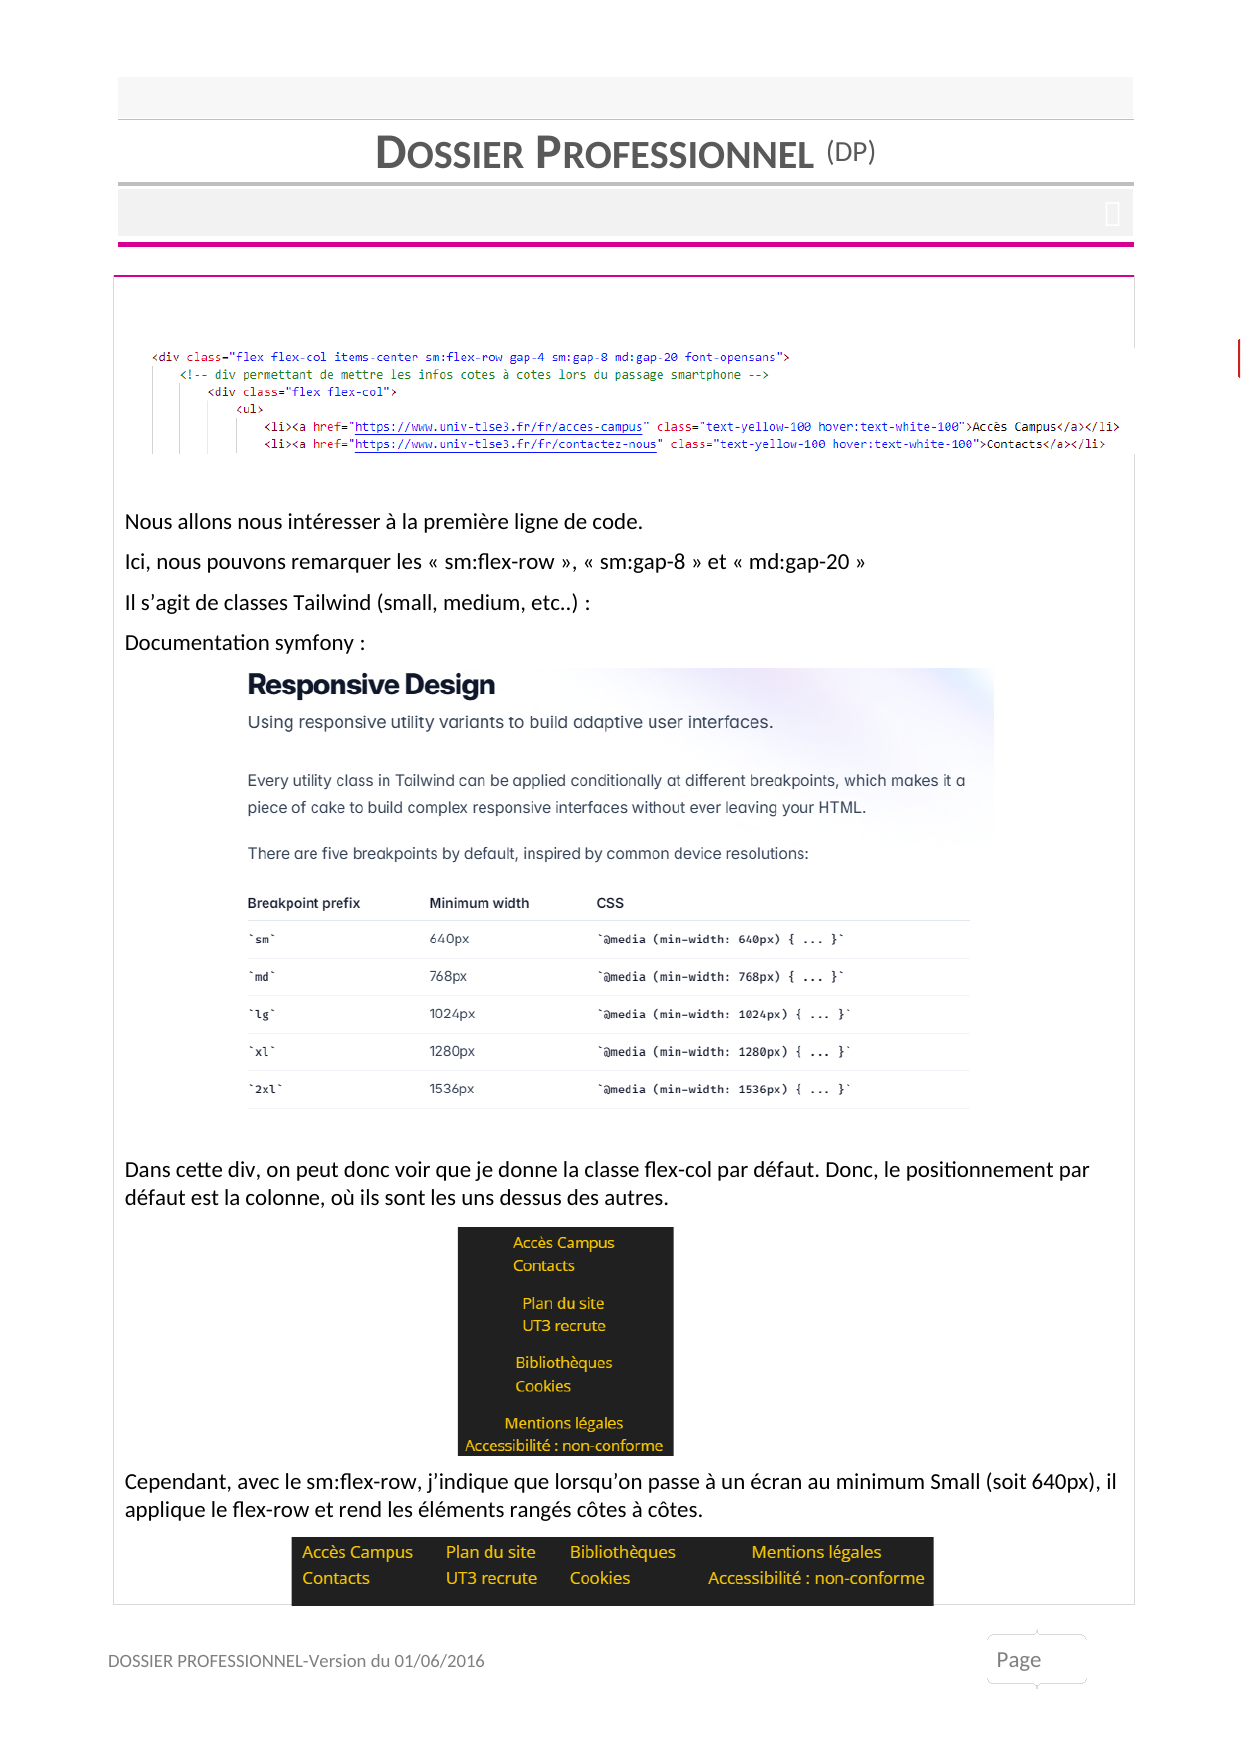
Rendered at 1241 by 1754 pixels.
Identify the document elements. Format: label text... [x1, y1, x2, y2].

picture [146, 348, 1144, 454]
table_cell Nous allons nous intéresser à la première ligne de code. Ici, nous pouvons remarquer les « sm:flex-row », « sm:gap-8 » et « md:gap-20 » Il s’agit de classes Tailwind (small, medium, etc..) : Documentation symfony : Dans cette div, on peut donc voir que je donne la classe flex-col par défaut. Donc, le positionnement par défaut est la colonne, où ils sont les uns dessus des autres. Cependant, avec le sm:flex-row, j’indique que lorsqu’on passe à un écran au minimum Small (soit 640px), il applique le flex-row et rend les éléments rangés côtes à côtes. [114, 277, 1134, 1604]
picture [457, 1227, 674, 1456]
picture [241, 668, 994, 1116]
picture [291, 1537, 934, 1606]
